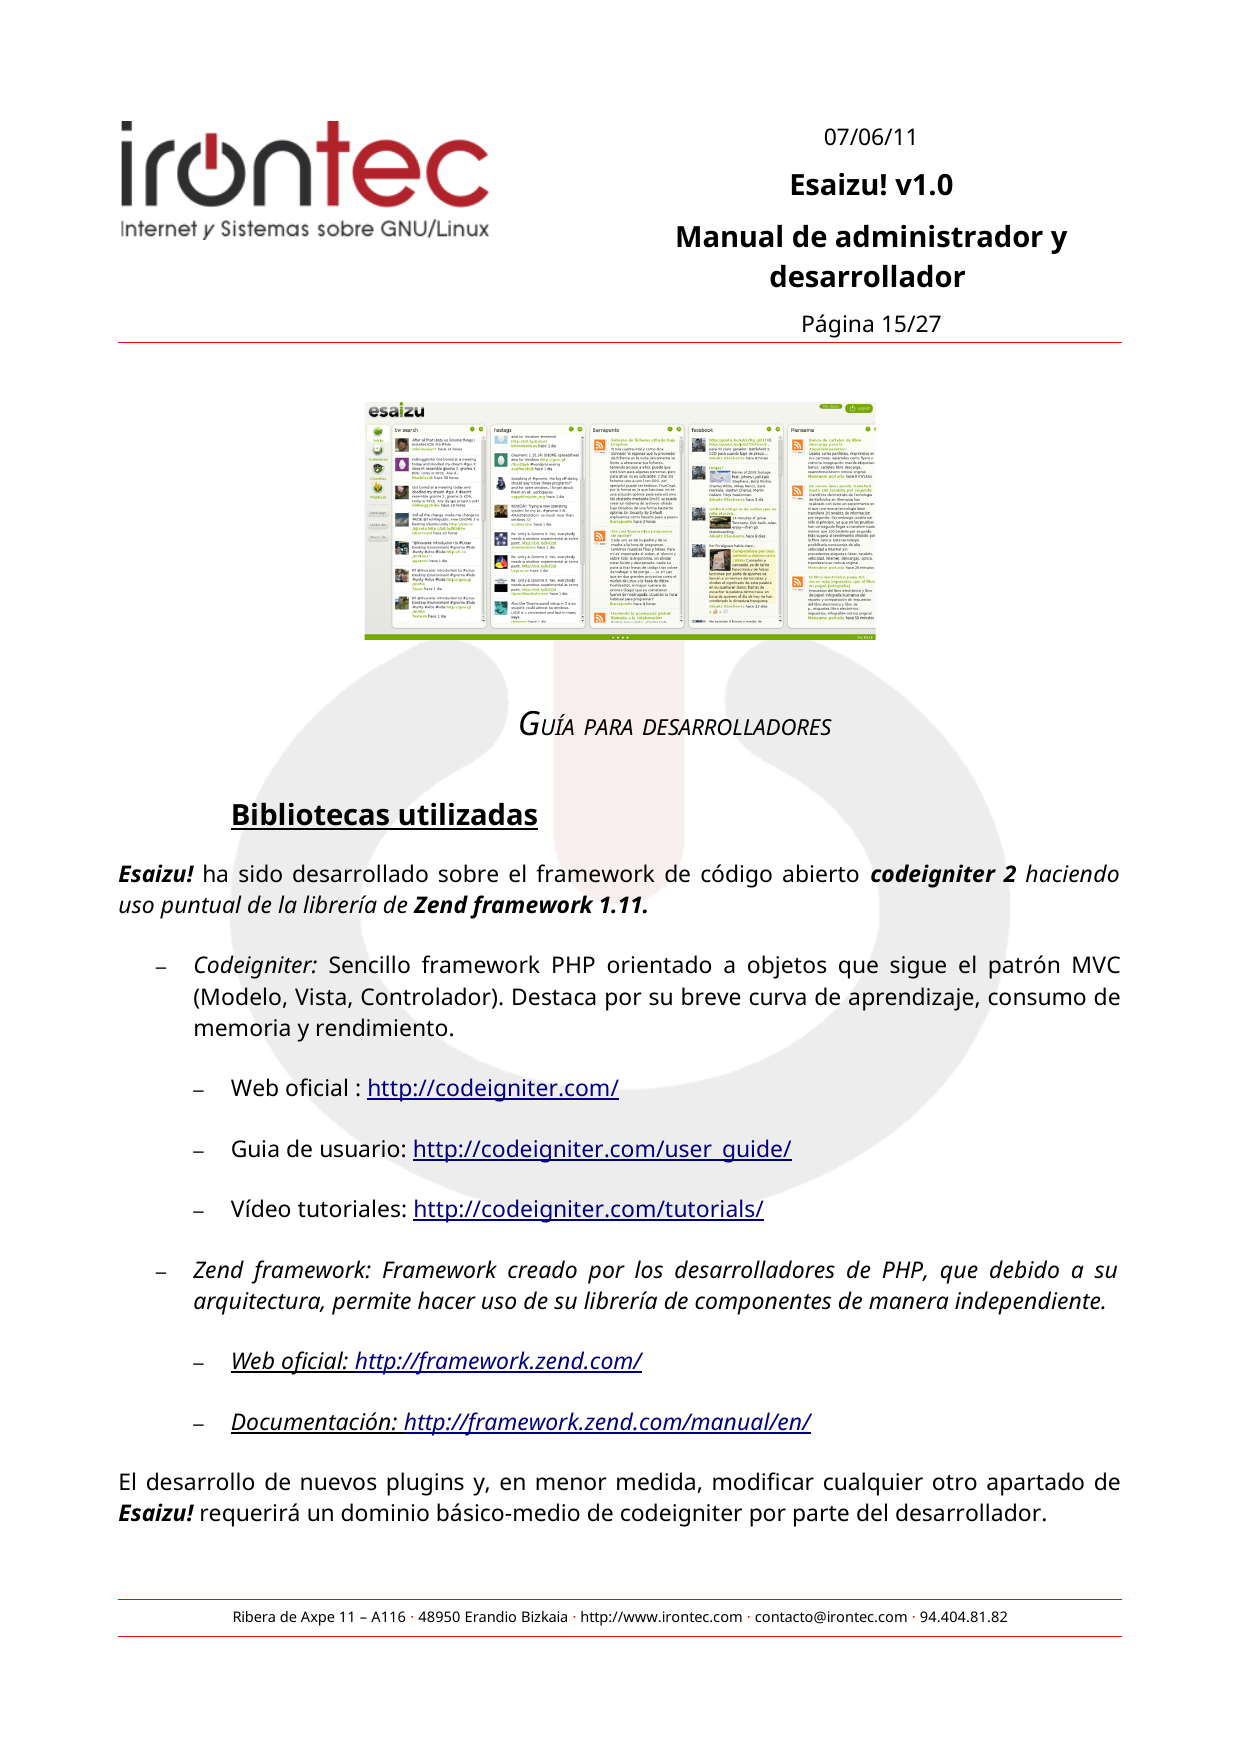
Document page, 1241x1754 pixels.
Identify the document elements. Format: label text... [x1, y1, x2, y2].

list Documentación: http://framework.zend.com/manual/en/ [193, 1406, 1122, 1437]
list Vídeo tutoriales: http://codeigniter.com/tutorials/ [193, 1193, 1122, 1224]
picture [230, 746, 1010, 794]
list Web oficial: http://framework.zend.com/ [193, 1345, 1122, 1376]
text El desarrollo de nuevos plugins y, en menor medida, modificar cualquier otro apartado de Esaizu! requerirá un dominio básico-medio de codeigniter por parte del desarrollador. [118, 1466, 1122, 1528]
picture [121, 121, 489, 240]
picture [230, 1103, 1010, 1132]
list Zend framework: Framework creado por los desarrolladores de PHP, que debido a su arquitectura, permite hacer uso de su librería de componentes de manera independiente. [156, 1253, 1122, 1316]
picture [230, 834, 1010, 858]
list Guia de usuario: http://codeigniter.com/user_guide/ [193, 1132, 1122, 1163]
text Esaizu! ha sido desarrollado sobre el framework de código abierto codeigniter 2 haciendo uso puntual de la librería de Zend framework 1.11. [118, 858, 1122, 920]
subtitle Guía para desarrolladores [118, 700, 1122, 746]
picture [230, 1042, 1010, 1072]
picture [230, 402, 1010, 700]
picture [230, 1163, 1010, 1193]
subtitle Bibliotecas utilizadas [118, 794, 1122, 834]
list Web oficial : http://codeigniter.com/ [193, 1072, 1122, 1103]
picture [230, 920, 1010, 949]
list Codeigniter: Sencillo framework PHP orientado a objetos que sigue el patrón MVC (Modelo, Vista, Controlador). Destaca por su breve curva de aprendizaje, consumo de memoria y rendimiento. [156, 949, 1122, 1042]
